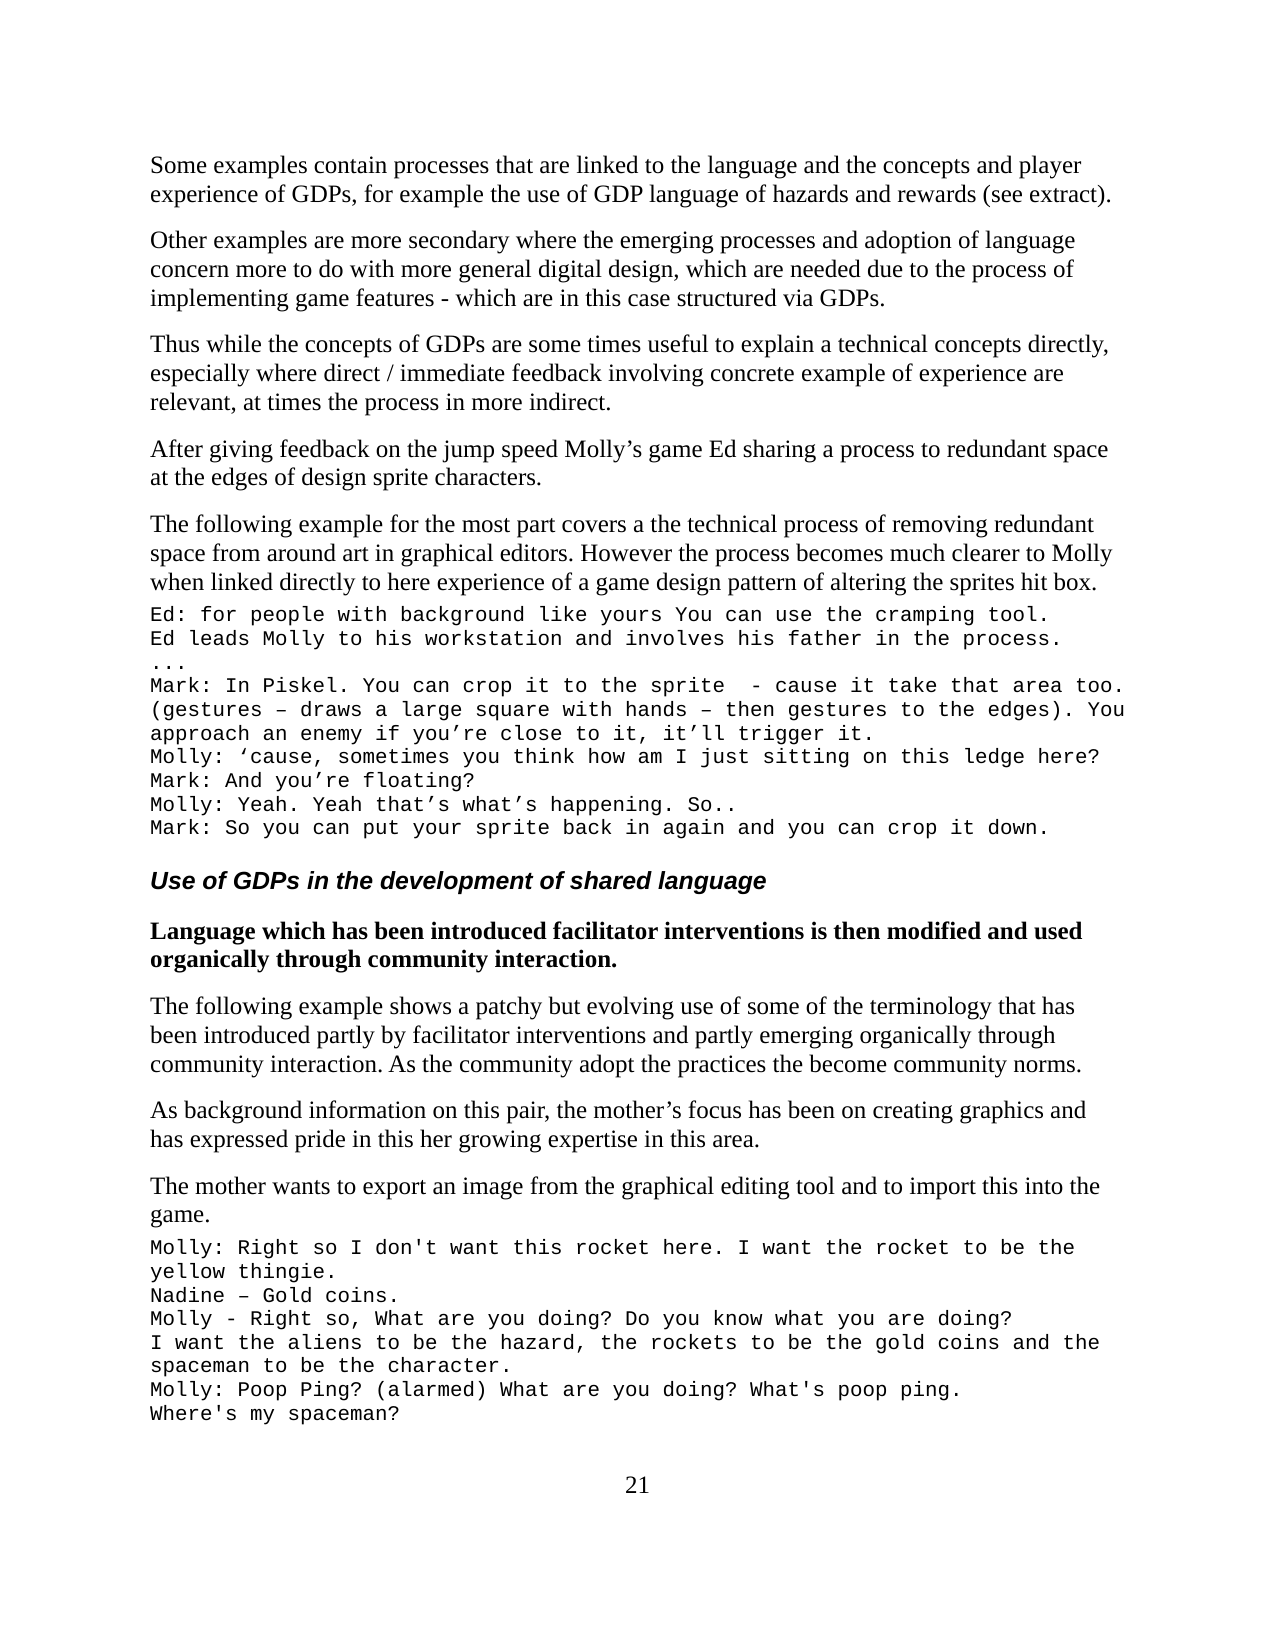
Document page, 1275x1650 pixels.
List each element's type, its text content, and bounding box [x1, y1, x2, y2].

text The following example for the most part covers a the technical process of removing redundant space from around art in graphical editors. However the process becomes much clearer to Molly when linked directly to here experience of a game design pattern of altering the sprites hit box. [150, 509, 1125, 595]
text Other examples are more secondary where the emerging processes and adoption of language concern more to do with more general digital design, which are needed due to the process of implementing game features - which are in this case structured via GDPs. [150, 225, 1125, 312]
text As background information on this pair, the mother’s focus has been on creating graphics and has expressed pride in this her growing expertise in this area. [150, 1095, 1125, 1153]
text Mark: And you’re floating? [150, 770, 1125, 793]
text Molly: Right so I don't want this rocket here. I want the rocket to be the yellow thingie. [150, 1237, 1125, 1284]
text Molly: Poop Ping? (alarmed) What are you doing? What's poop ping. [150, 1379, 1125, 1403]
text Where's my spaceman? [150, 1403, 1125, 1426]
text Thus while the concepts of GDPs are some times useful to explain a technical concepts directly, especially where direct / immediate feedback involving concrete example of experience are relevant, at times the process in more indirect. [150, 329, 1125, 416]
text Mark: So you can put your sprite back in again and you can crop it down. [150, 817, 1125, 841]
text Mark: In Piskel. You can crop it to the sprite - cause it take that area too. (gestures – draws a large square with hands – then gestures to the edges). You approach an enemy if you’re close to it, it’ll trigger it. [150, 675, 1125, 746]
text The mother wants to export an image from the graphical editing tool and to import this into the game. [150, 1171, 1125, 1228]
text Molly: ‘cause, sometimes you think how am I just sitting on this ledge here? [150, 746, 1125, 770]
text Nadine – Gold coins. [150, 1284, 1125, 1308]
text Language which has been introduced facilitator interventions is then modified and used organically through community interaction. [150, 916, 1125, 973]
text ... [150, 652, 1125, 675]
text Molly - Right so, What are you doing? Do you know what you are doing? [150, 1308, 1125, 1332]
text I want the aliens to be the hazard, the rockets to be the gold coins and the spaceman to be the character. [150, 1332, 1125, 1379]
text After giving feedback on the jump speed Molly’s game Ed sharing a process to redundant space at the edges of design sprite characters. [150, 434, 1125, 491]
text Ed: for people with background like yours You can use the cramping tool. [150, 604, 1125, 628]
text Molly: Yeah. Yeah that’s what’s happening. So.. [150, 793, 1125, 817]
text Some examples contain processes that are linked to the language and the concepts and player experience of GDPs, for example the use of GDP language of hazards and rewards (see extract). [150, 150, 1125, 207]
text The following example shows a patchy but evolving use of some of the terminology that has been introduced partly by facilitator interventions and partly emerging organically through community interaction. As the community adopt the practices the become community norms. [150, 991, 1125, 1077]
subtitle Use of GDPs in the development of shared language [150, 866, 1125, 894]
text Ed leads Molly to his workstation and involves his father in the process. [150, 628, 1125, 652]
